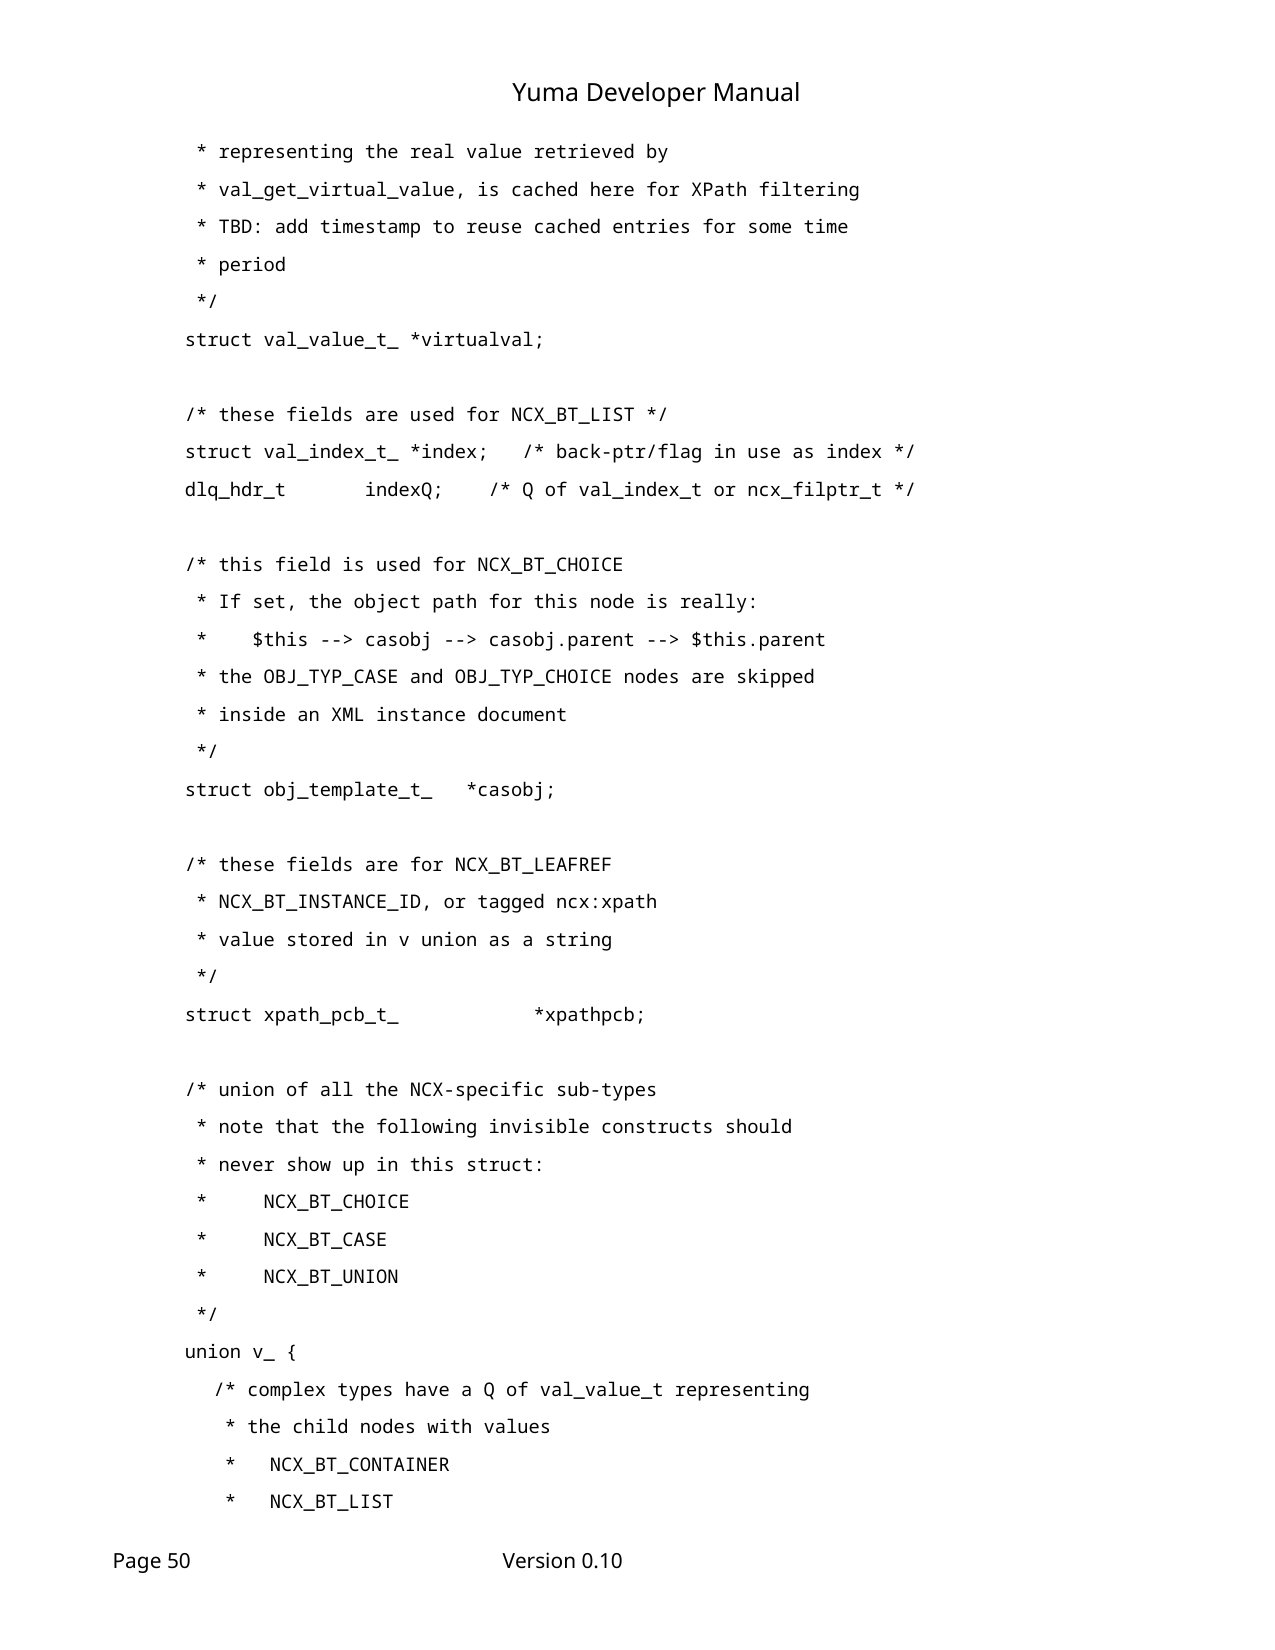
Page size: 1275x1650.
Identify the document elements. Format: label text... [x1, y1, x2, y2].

text * the child nodes with values [139, 1413, 1200, 1439]
text * note that the following invisible constructs should [139, 1113, 1200, 1139]
text */ [139, 738, 1200, 764]
text /* these fields are used for NCX_BT_LIST */ [139, 401, 1200, 427]
text /* complex types have a Q of val_value_t representing [139, 1376, 1200, 1402]
text struct xpath_pcb_t_ *xpathpcb; [139, 1001, 1200, 1027]
text * the OBJ_TYP_CASE and OBJ_TYP_CHOICE nodes are skipped [139, 663, 1200, 689]
text * NCX_BT_CONTAINER [139, 1451, 1200, 1477]
text * representing the real value retrieved by [139, 138, 1200, 164]
text /* these fields are for NCX_BT_LEAFREF [139, 851, 1200, 877]
text * $this --> casobj --> casobj.parent --> $this.parent [139, 626, 1200, 652]
text * NCX_BT_CHOICE [139, 1188, 1200, 1214]
text /* this field is used for NCX_BT_CHOICE [139, 551, 1200, 577]
text * NCX_BT_UNION [139, 1263, 1200, 1289]
text * period [139, 251, 1200, 277]
text dlq_hdr_t indexQ; /* Q of val_index_t or ncx_filptr_t */ [139, 476, 1200, 502]
text */ [139, 288, 1200, 314]
text * NCX_BT_LIST [139, 1488, 1200, 1514]
text struct obj_template_t_ *casobj; [139, 776, 1200, 802]
text /* union of all the NCX-specific sub-types [139, 1076, 1200, 1102]
text * value stored in v union as a string [139, 926, 1200, 952]
text * never show up in this struct: [139, 1151, 1200, 1177]
text struct val_index_t_ *index; /* back-ptr/flag in use as index */ [139, 438, 1200, 464]
text union v_ { [139, 1338, 1200, 1364]
text */ [139, 963, 1200, 989]
text * If set, the object path for this node is really: [139, 588, 1200, 614]
text */ [139, 1301, 1200, 1327]
text * val_get_virtual_value, is cached here for XPath filtering [139, 176, 1200, 202]
text * NCX_BT_INSTANCE_ID, or tagged ncx:xpath [139, 888, 1200, 914]
text * NCX_BT_CASE [139, 1226, 1200, 1252]
text struct val_value_t_ *virtualval; [139, 326, 1200, 352]
text * inside an XML instance document [139, 701, 1200, 727]
text * TBD: add timestamp to reuse cached entries for some time [139, 213, 1200, 239]
